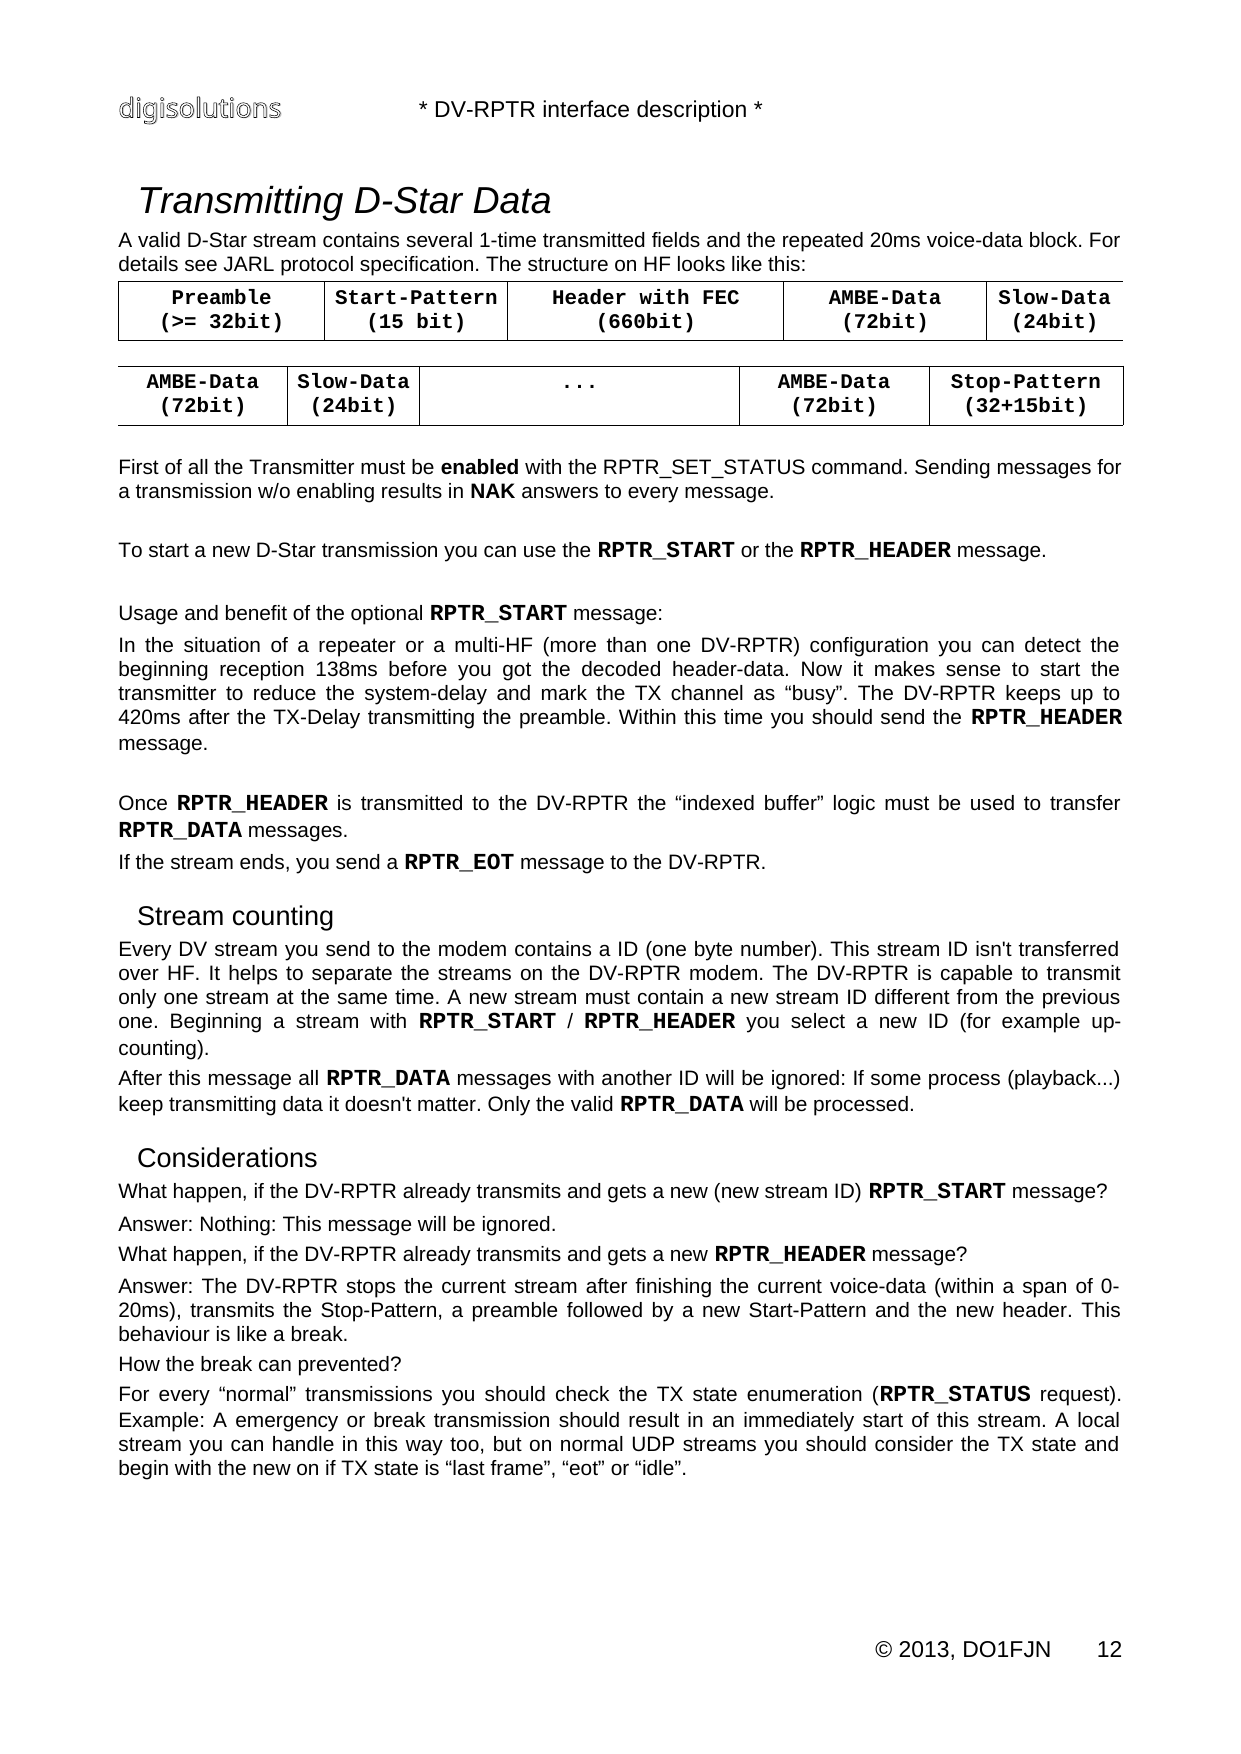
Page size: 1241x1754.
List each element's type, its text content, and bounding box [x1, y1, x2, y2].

text If the stream ends, you send a RPTR_EOT message to the DV-RPTR. [118, 850, 1122, 876]
text Answer: The DV-RPTR stops the current stream after finishing the current voice-data (within a span of 0-20ms), transmits the Stop-Pattern, a preamble followed by a new Start-Pattern and the new header. This behaviour is like a break. [118, 1274, 1122, 1346]
subtitle Stream counting [137, 900, 1122, 931]
table_header AMBE-Data (72bit) [118, 367, 287, 424]
text How the break can prevented? [118, 1352, 1122, 1376]
text What happen, if the DV-RPTR already transmits and gets a new RPTR_HEADER message? [118, 1241, 1122, 1268]
table_header Stop-Pattern (32+15bit) [930, 367, 1123, 424]
subtitle Considerations [137, 1142, 1122, 1173]
subtitle Transmitting D-Star Data [137, 178, 1122, 222]
text Usage and benefit of the optional RPTR_START message: [118, 601, 1122, 627]
text To start a new D-Star transmission you can use the RPTR_START or the RPTR_HEADER message. [118, 538, 1122, 565]
text After this message all RPTR_DATA messages with another ID will be ignored: If some process (playback...) keep transmitting data it doesn't matter. Only the valid RPTR_DATA will be processed. [118, 1065, 1122, 1118]
text What happen, if the DV-RPTR already transmits and gets a new (new stream ID) RPTR_START message? [118, 1179, 1122, 1206]
table_header AMBE-Data (72bit) [740, 367, 929, 424]
table_header Start-Pattern (15 bit) [325, 282, 507, 340]
text For every “normal” transmissions you should check the TX state enumeration (RPTR_STATUS request). Example: A emergency or break transmission should result in an immediately start of this stream. A local stream you can handle in this way too, but on normal UDP streams you should consider the TX state and begin with the new on if TX state is “last frame”, “eot” or “idle”. [118, 1382, 1122, 1480]
table_header Preamble (>= 32bit) [119, 282, 324, 340]
table_header AMBE-Data (72bit) [784, 282, 986, 340]
text Answer: Nothing: This message will be ignored. [118, 1212, 1122, 1236]
table_header Slow-Data (24bit) [288, 367, 419, 424]
table_header Header with FEC (660bit) [508, 282, 783, 340]
text A valid D-Star stream contains several 1-time transmitted fields and the repeated 20ms voice-data block. For details see JARL protocol specification. The structure on HF looks like this: [118, 228, 1122, 276]
text Every DV stream you send to the modem contains a ID (one byte number). This stream ID isn't transferred over HF. It helps to separate the streams on the DV-RPTR modem. The DV-RPTR is capable to transmit only one stream at the same time. A new stream must contain a new stream ID different from the previous one. Beginning a stream with RPTR_START / RPTR_HEADER you select a new ID (for example up-counting). [118, 937, 1122, 1059]
table_header Slow-Data (24bit) [987, 282, 1123, 340]
table_header ... [420, 367, 739, 424]
text In the situation of a repeater or a multi-HF (more than one DV-RPTR) configuration you can detect the beginning reception 138ms before you got the decoded header-data. Now it makes sense to start the transmitter to reduce the system-delay and mark the TX channel as “busy”. The DV-RPTR keeps up to 420ms after the TX-Delay transmitting the preamble. Within this time you should send the RPTR_HEADER message. [118, 633, 1122, 755]
text First of all the Transmitter must be enabled with the RPTR_SET_STATUS command. Sending messages for a transmission w/o enabling results in NAK answers to every message. [118, 454, 1122, 502]
text Once RPTR_HEADER is transmitted to the DV-RPTR the “indexed buffer” logic must be used to transfer RPTR_DATA messages. [118, 791, 1122, 844]
